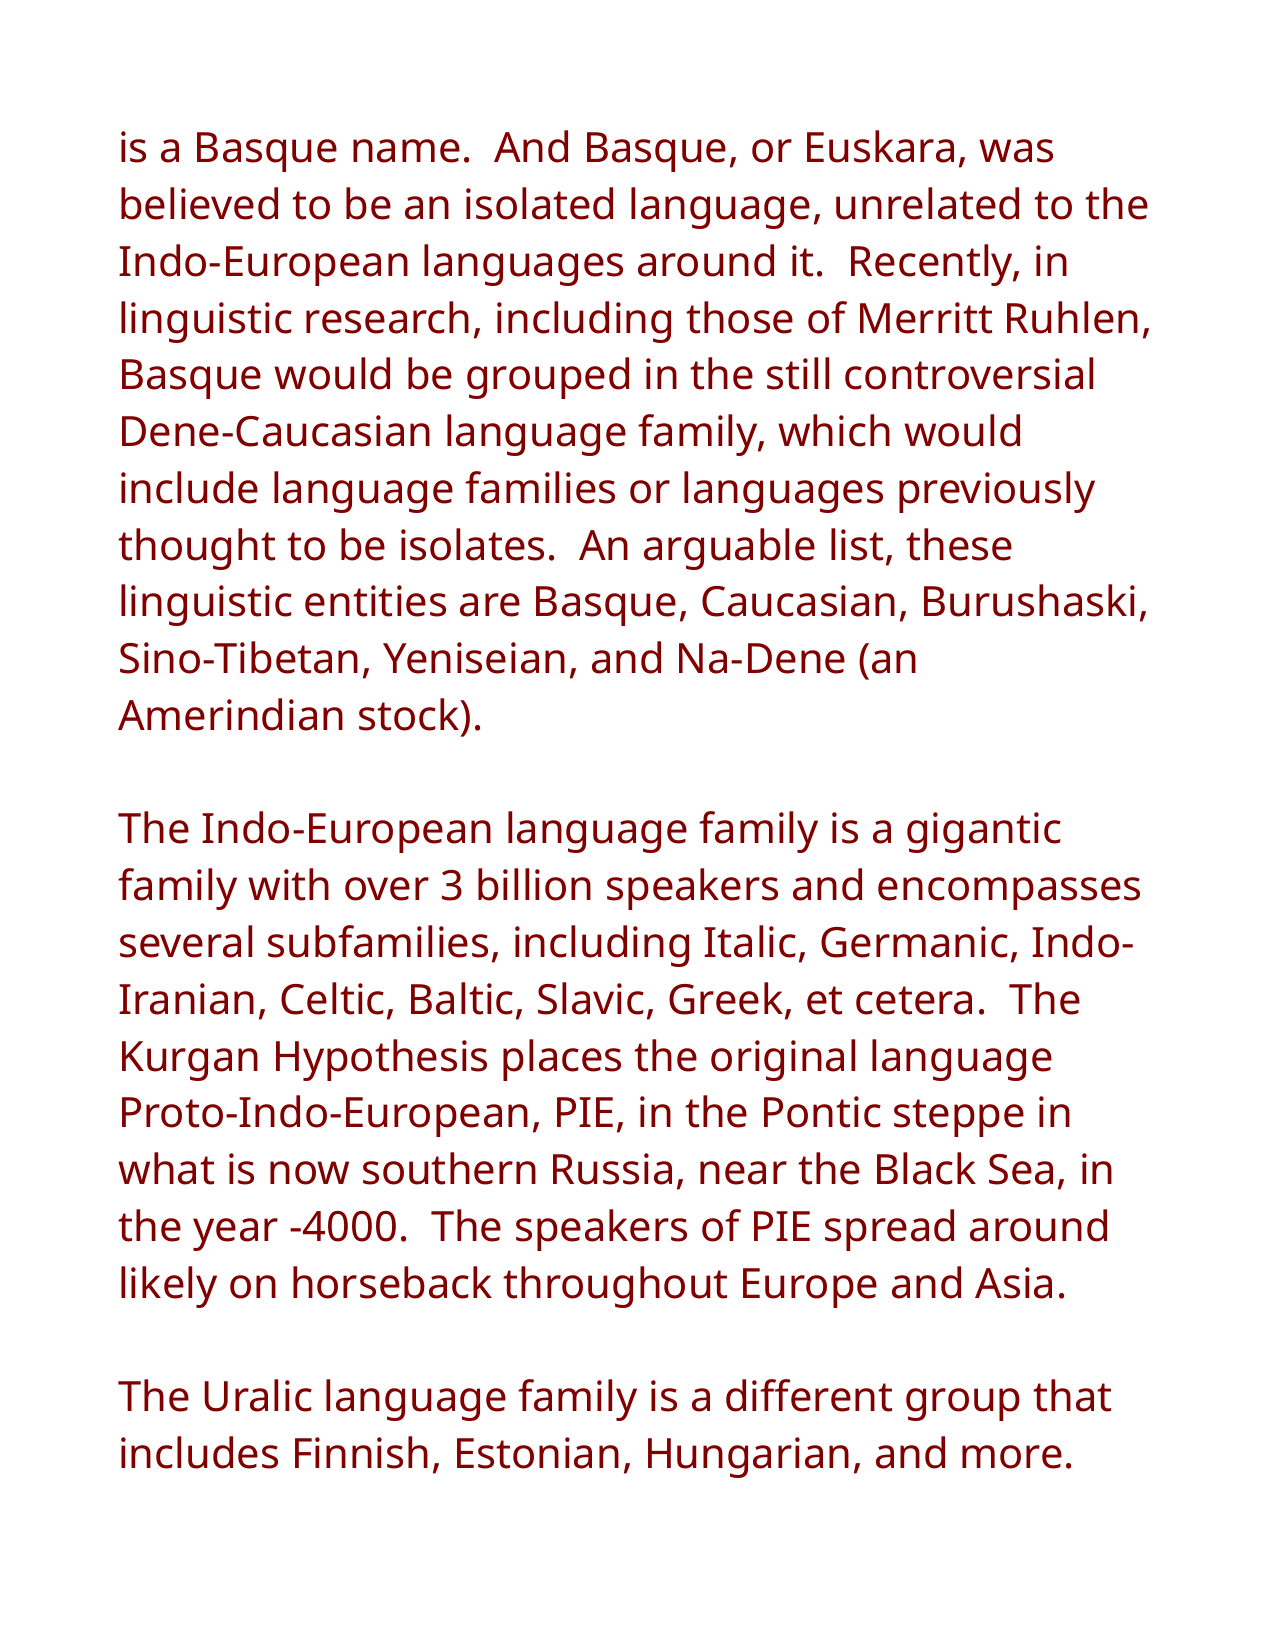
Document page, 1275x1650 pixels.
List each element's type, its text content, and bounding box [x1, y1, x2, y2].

text is a Basque name. And Basque, or Euskara, was believed to be an isolated language, unrelated to the Indo-European languages around it. Recently, in linguistic research, including those of Merritt Ruhlen, Basque would be grouped in the still controversial Dene-Caucasian language family, which would include language families or languages previously thought to be isolates. An arguable list, these linguistic entities are Basque, Caucasian, Burushaski, Sino-Tibetan, Yeniseian, and Na-Dene (an Amerindian stock). [118, 118, 1157, 743]
text The Uralic language family is a different group that includes Finnish, Estonian, Hungarian, and more. [118, 1367, 1157, 1481]
text The Indo-European language family is a gigantic family with over 3 billion speakers and encompasses several subfamilies, including Italic, Germanic, Indo-Iranian, Celtic, Baltic, Slavic, Greek, et cetera. The Kurgan Hypothesis places the original language Proto-Indo-European, PIE, in the Pontic steppe in what is now southern Russia, near the Black Sea, in the year -4000. The speakers of PIE spread around likely on horseback throughout Europe and Asia. [118, 799, 1157, 1310]
